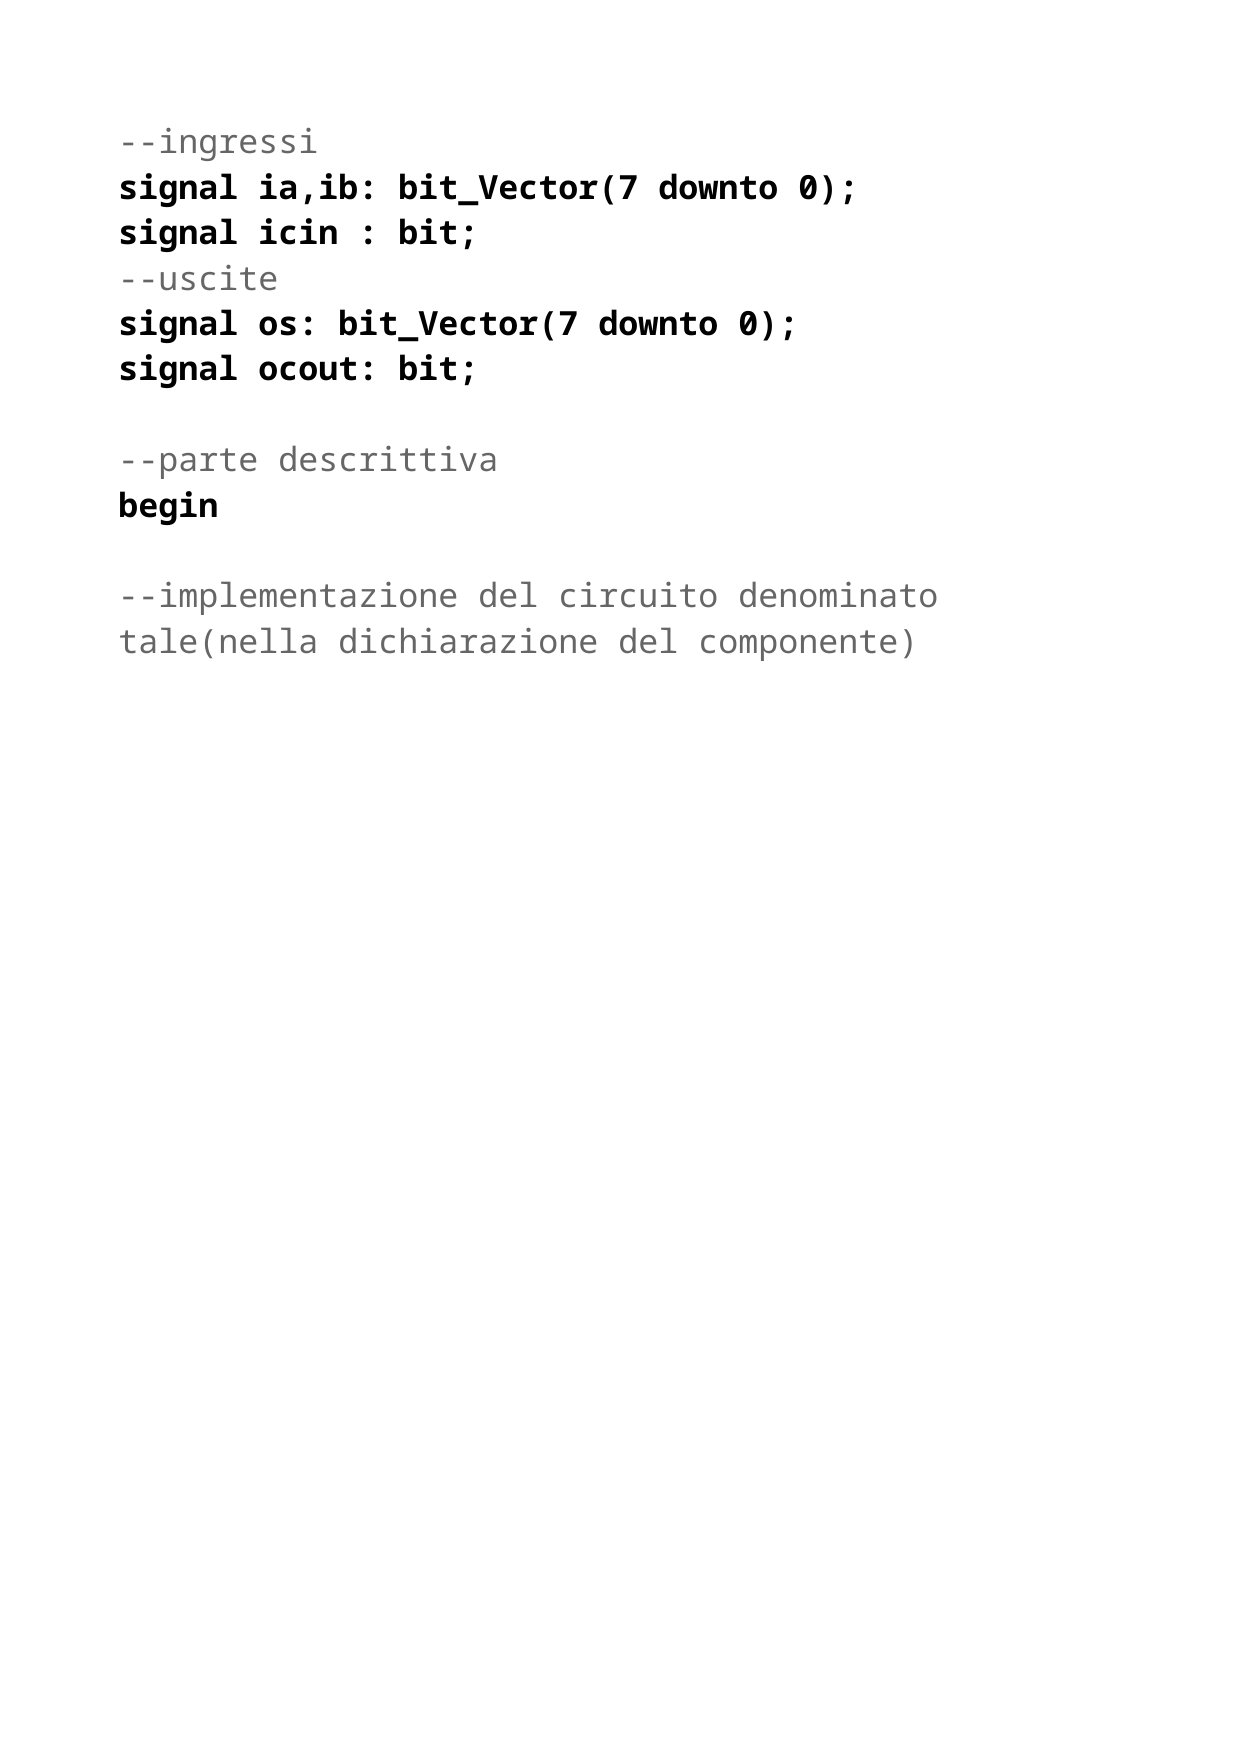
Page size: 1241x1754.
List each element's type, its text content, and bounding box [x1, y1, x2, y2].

text --ingressi [118, 118, 1122, 163]
text signal icin : bit; [118, 209, 1122, 254]
text signal os: bit_Vector(7 downto 0); [118, 300, 1122, 345]
text --parte descrittiva [118, 436, 1122, 481]
text signal ia,ib: bit_Vector(7 downto 0); [118, 163, 1122, 209]
text --uscite [118, 254, 1122, 300]
text begin [118, 481, 1122, 527]
text --implementazione del circuito denominato tale(nella dichiarazione del componente) [118, 572, 1122, 663]
text signal ocout: bit; [118, 345, 1122, 391]
